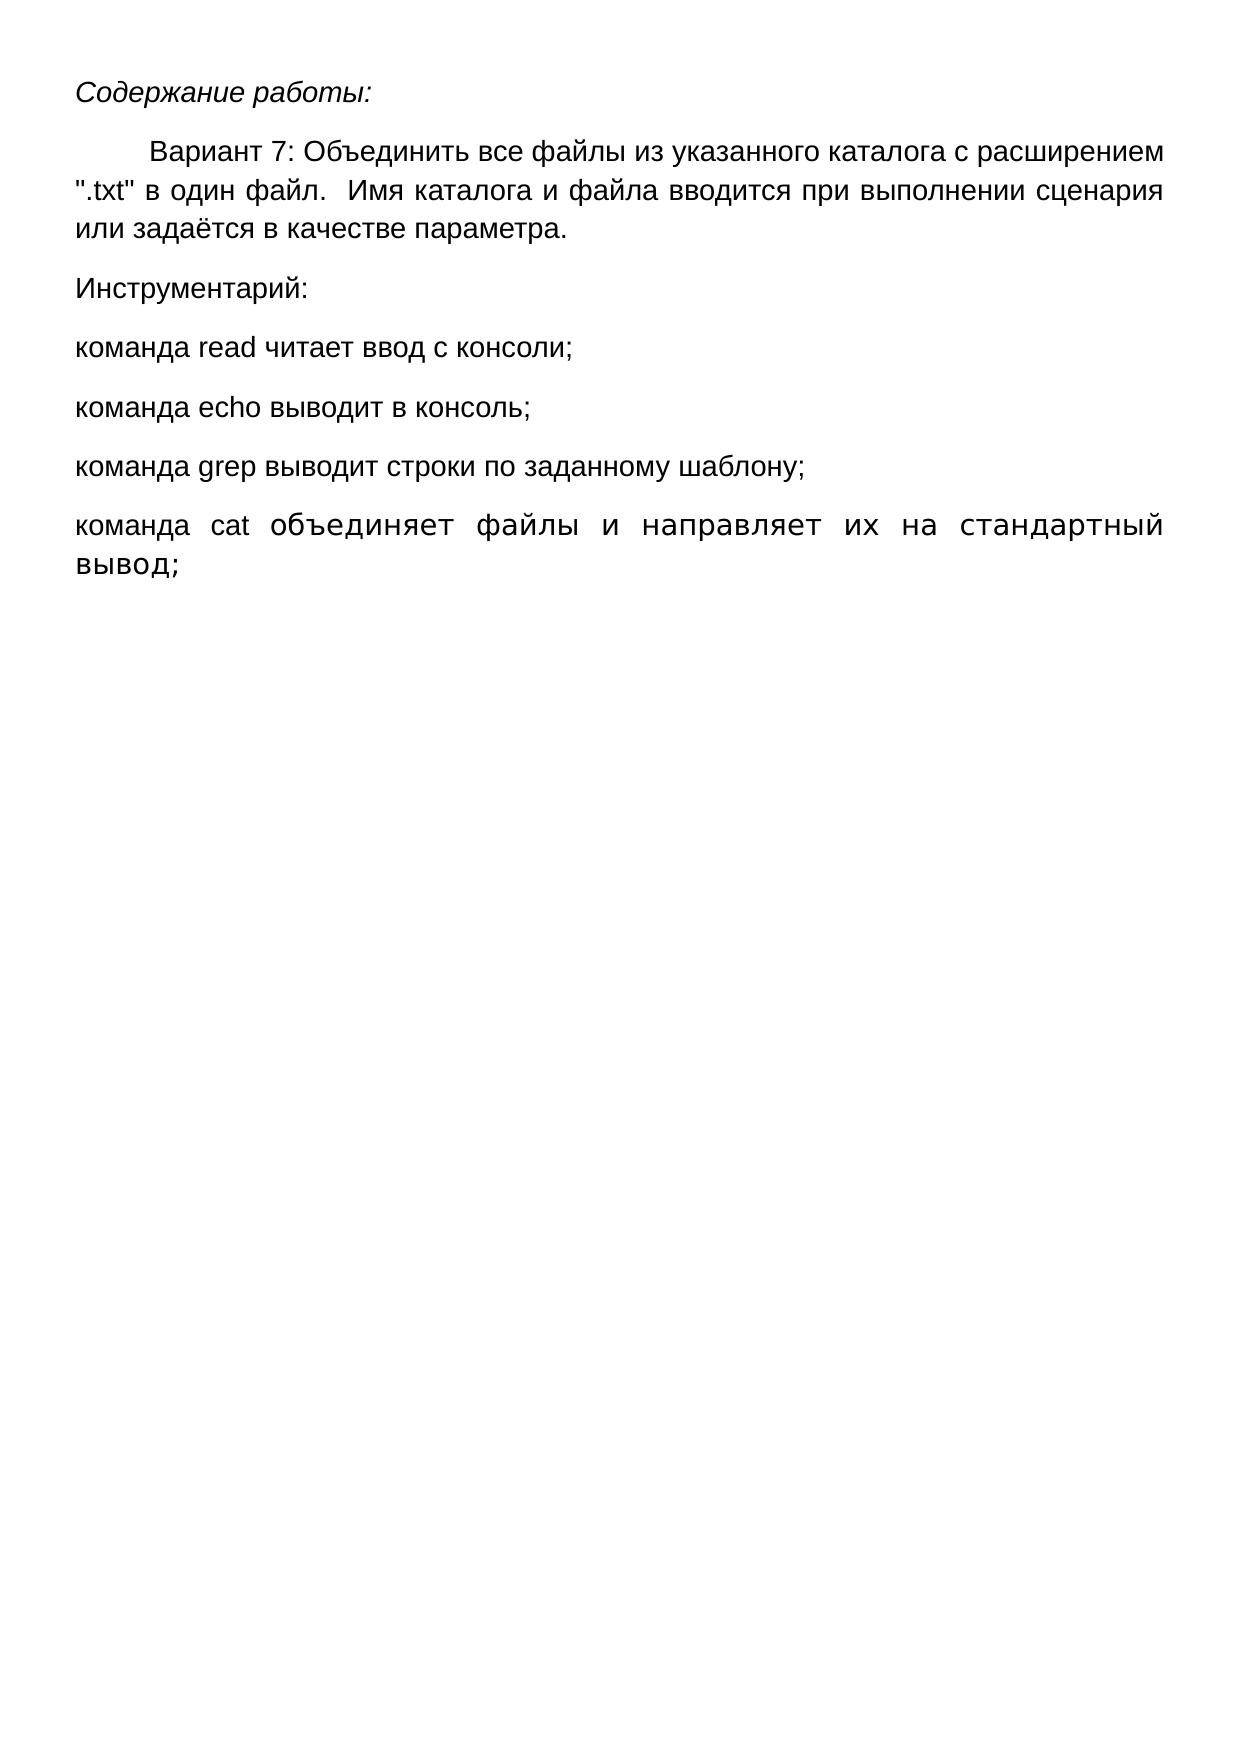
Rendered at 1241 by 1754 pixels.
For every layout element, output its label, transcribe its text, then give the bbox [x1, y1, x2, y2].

text команда echo выводит в консоль; [75, 389, 1165, 423]
text Содержание работы: [75, 75, 1165, 108]
text Вариант 7: Объединить все файлы из указанного каталога с расширением ".txt" в один файл. Имя каталога и файла вводится при выполнении сценария или задаётся в качестве параметра. [75, 134, 1165, 245]
text команда read читает ввод с консоли; [75, 330, 1165, 364]
text Инструментарий: [75, 271, 1165, 304]
text команда cat объединяет файлы и направляет их на стандартный вывод; [75, 508, 1165, 582]
text команда grep выводит строки по заданному шаблону; [75, 449, 1165, 482]
